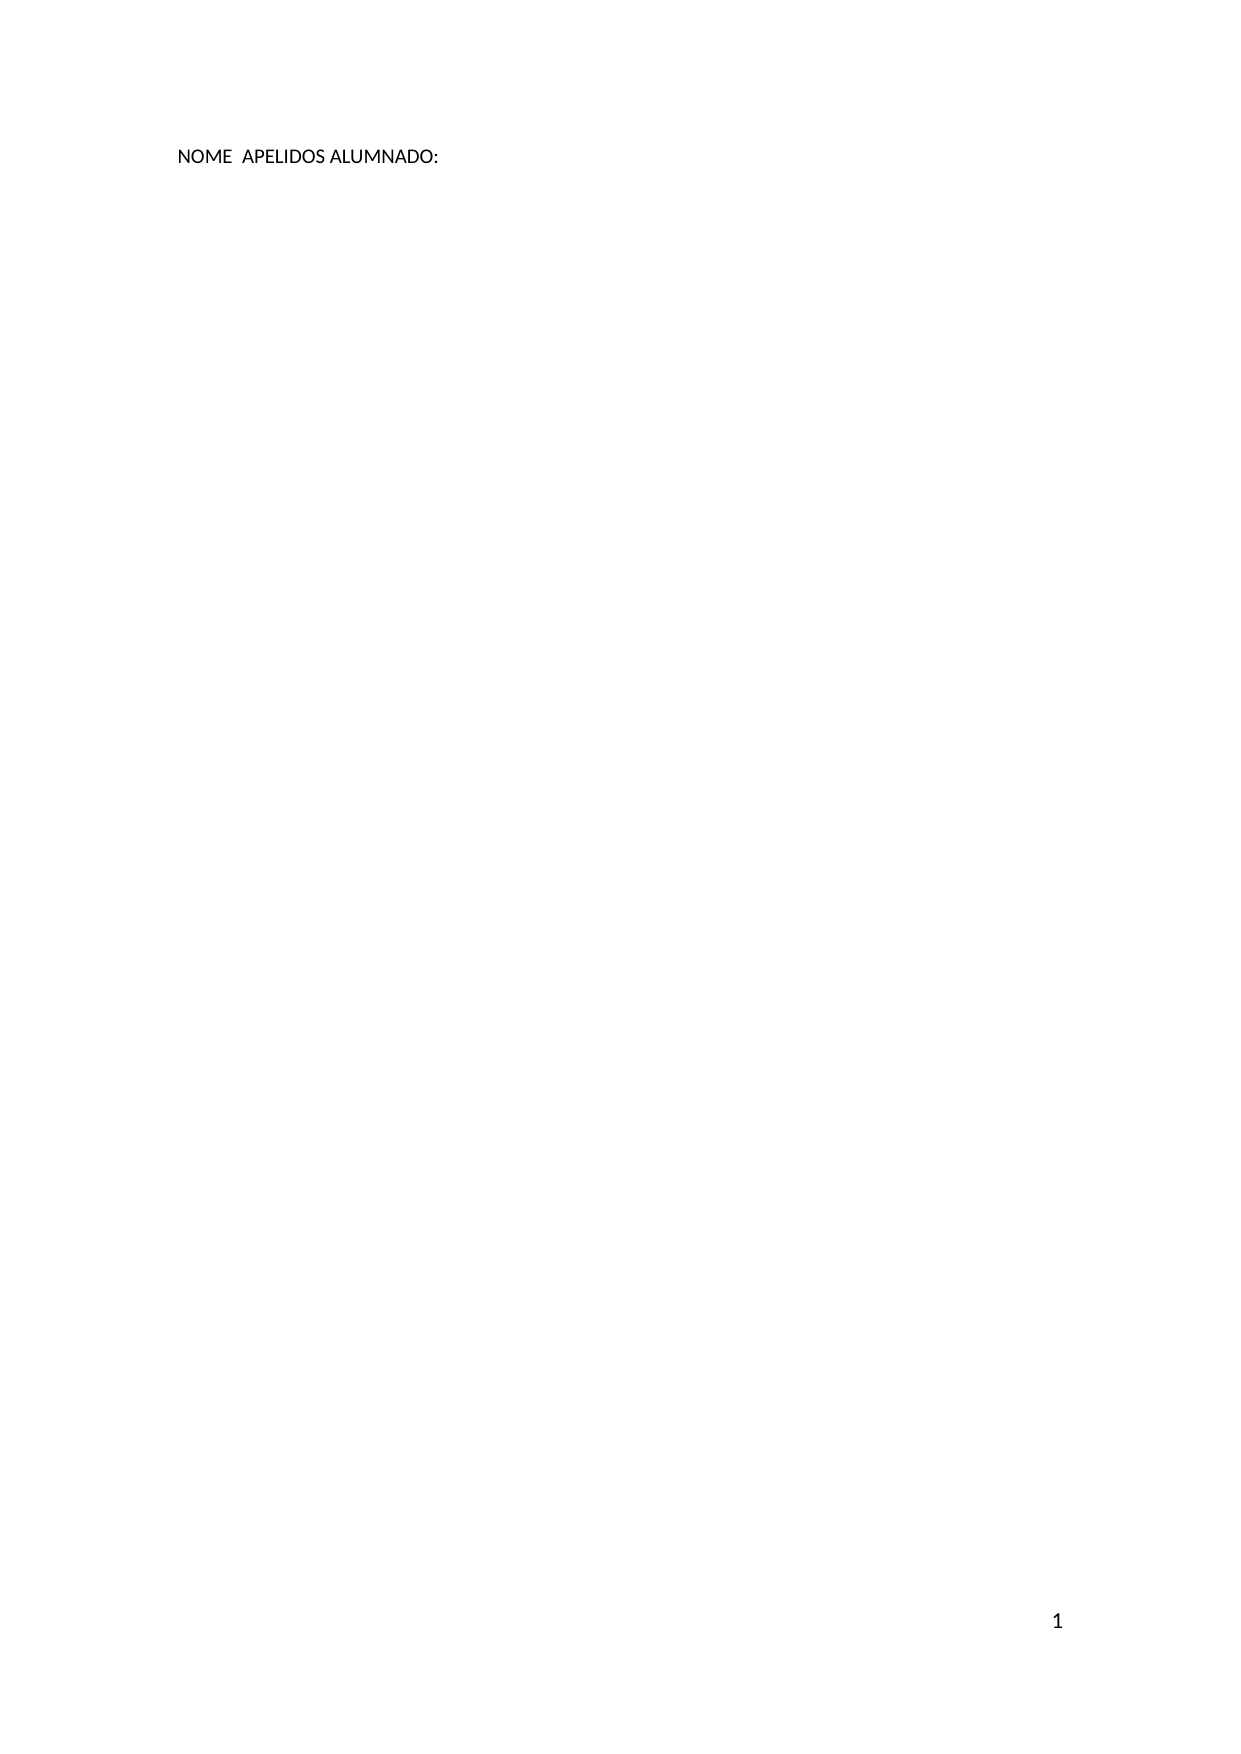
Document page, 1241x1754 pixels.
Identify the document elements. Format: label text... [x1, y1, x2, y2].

text NOME APELIDOS ALUMNADO: [177, 143, 927, 168]
